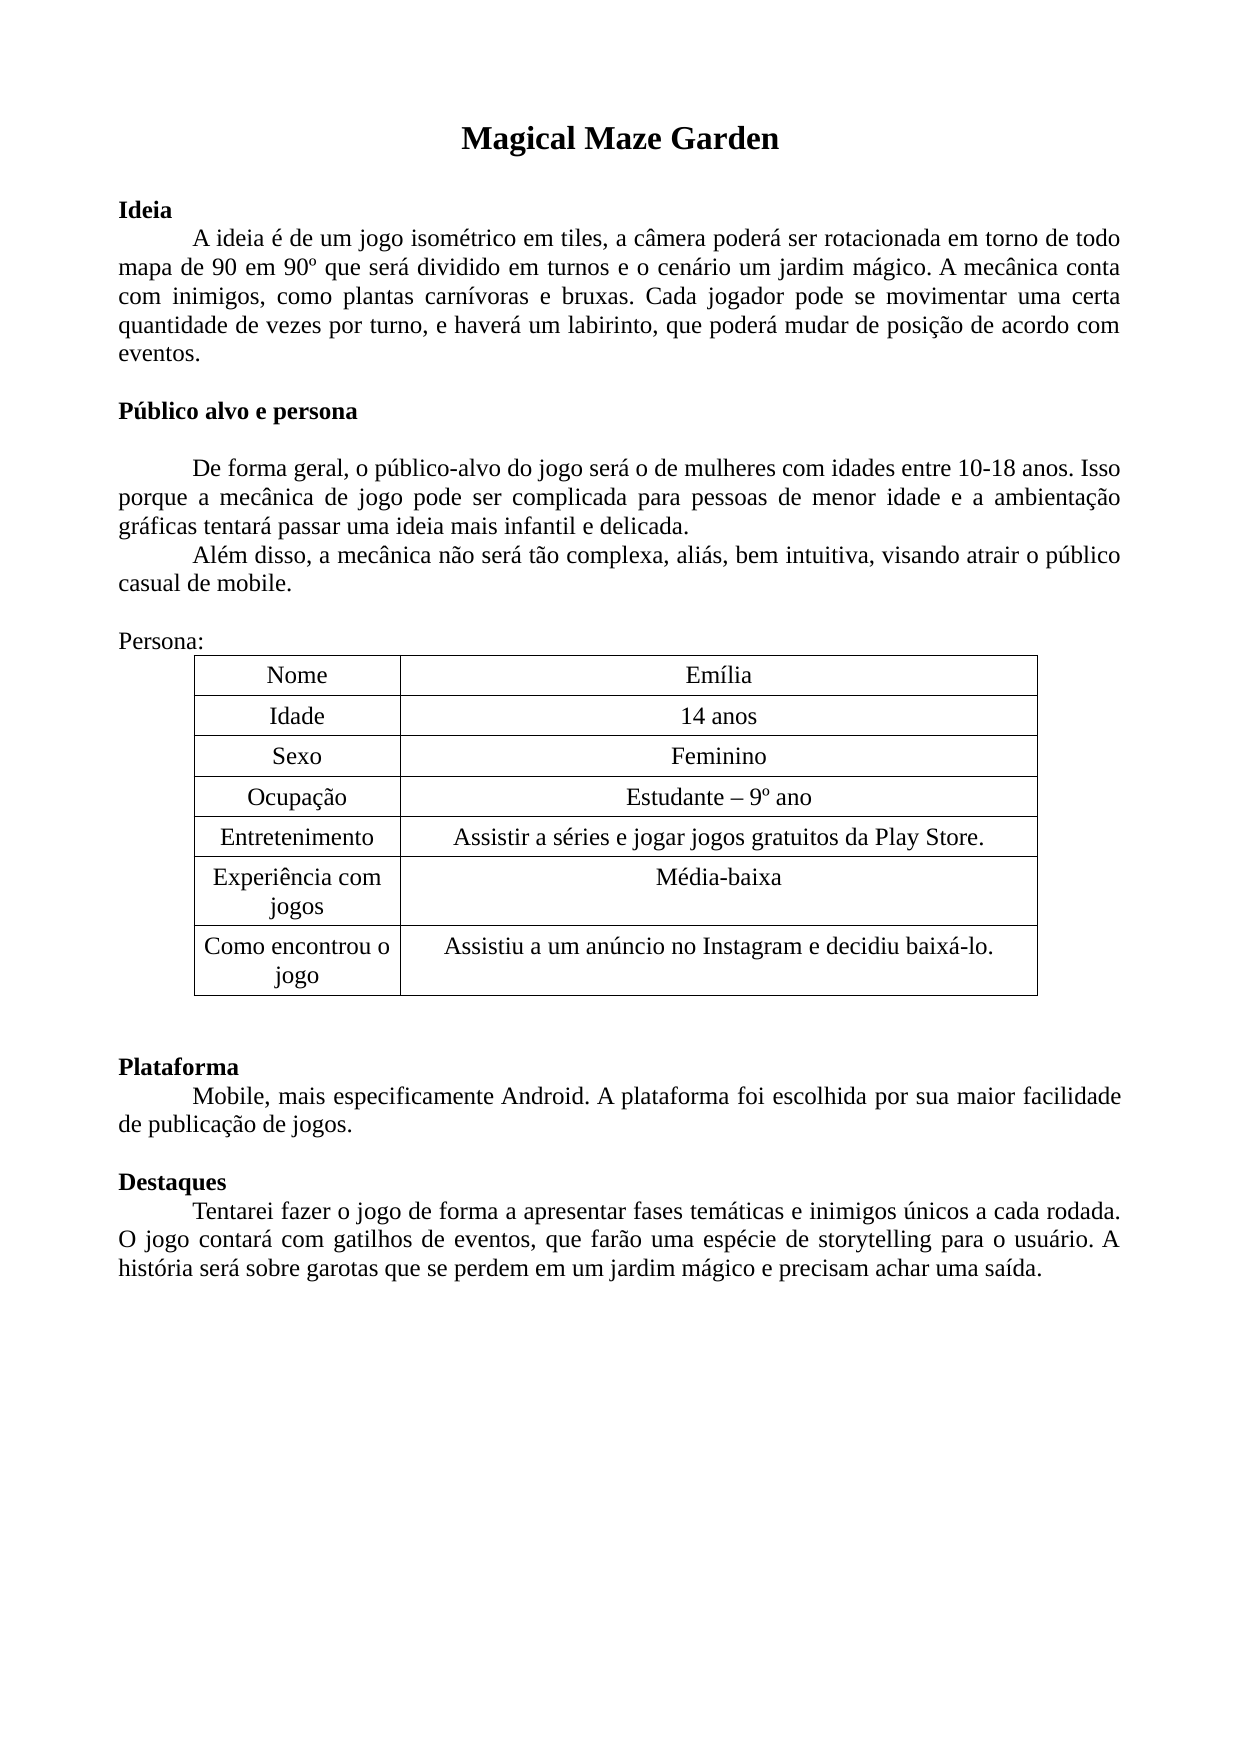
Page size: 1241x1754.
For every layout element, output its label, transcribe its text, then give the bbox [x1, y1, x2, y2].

table_cell Ocupação [195, 777, 400, 816]
table_cell Média-baixa [401, 857, 1037, 925]
table_cell Assistir a séries e jogar jogos gratuitos da Play Store. [401, 817, 1037, 856]
table_cell Assistiu a um anúncio no Instagram e decidiu baixá-lo. [401, 926, 1037, 994]
text De forma geral, o público-alvo do jogo será o de mulheres com idades entre 10-18 anos. Isso porque a mecânica de jogo pode ser complicada para pessoas de menor idade e a ambientação gráficas tentará passar uma ideia mais infantil e delicada. [118, 453, 1122, 540]
text Magical Maze Garden [118, 118, 1122, 156]
table_cell Experiência com jogos [195, 857, 400, 925]
table_header Nome [195, 656, 400, 695]
table_cell Entretenimento [195, 817, 400, 856]
text Mobile, mais especificamente Android. A plataforma foi escolhida por sua maior facilidade de publicação de jogos. [118, 1081, 1122, 1138]
text Além disso, a mecânica não será tão complexa, aliás, bem intuitiva, visando atrair o público casual de mobile. [118, 540, 1122, 597]
text Tentarei fazer o jogo de forma a apresentar fases temáticas e inimigos únicos a cada rodada. O jogo contará com gatilhos de eventos, que farão uma espécie de storytelling para o usuário. A história será sobre garotas que se perdem em um jardim mágico e precisam achar uma saída. [118, 1196, 1122, 1282]
text Destaques [118, 1167, 1122, 1196]
text Plataforma [118, 1052, 1122, 1081]
table_header Emília [401, 656, 1037, 695]
table_cell Sexo [195, 736, 400, 776]
table_cell 14 anos [401, 696, 1037, 735]
table_cell Como encontrou o jogo [195, 926, 400, 994]
text Ideia [118, 195, 1122, 223]
table_cell Idade [195, 696, 400, 735]
text Persona: [118, 626, 1122, 655]
table_cell Estudante – 9º ano [401, 777, 1037, 816]
table_cell Feminino [401, 736, 1037, 776]
text A ideia é de um jogo isométrico em tiles, a câmera poderá ser rotacionada em torno de todo mapa de 90 em 90º que será dividido em turnos e o cenário um jardim mágico. A mecânica conta com inimigos, como plantas carnívoras e bruxas. Cada jogador pode se movimentar uma certa quantidade de vezes por turno, e haverá um labirinto, que poderá mudar de posição de acordo com eventos. [118, 223, 1122, 367]
text Público alvo e persona [118, 396, 1122, 425]
